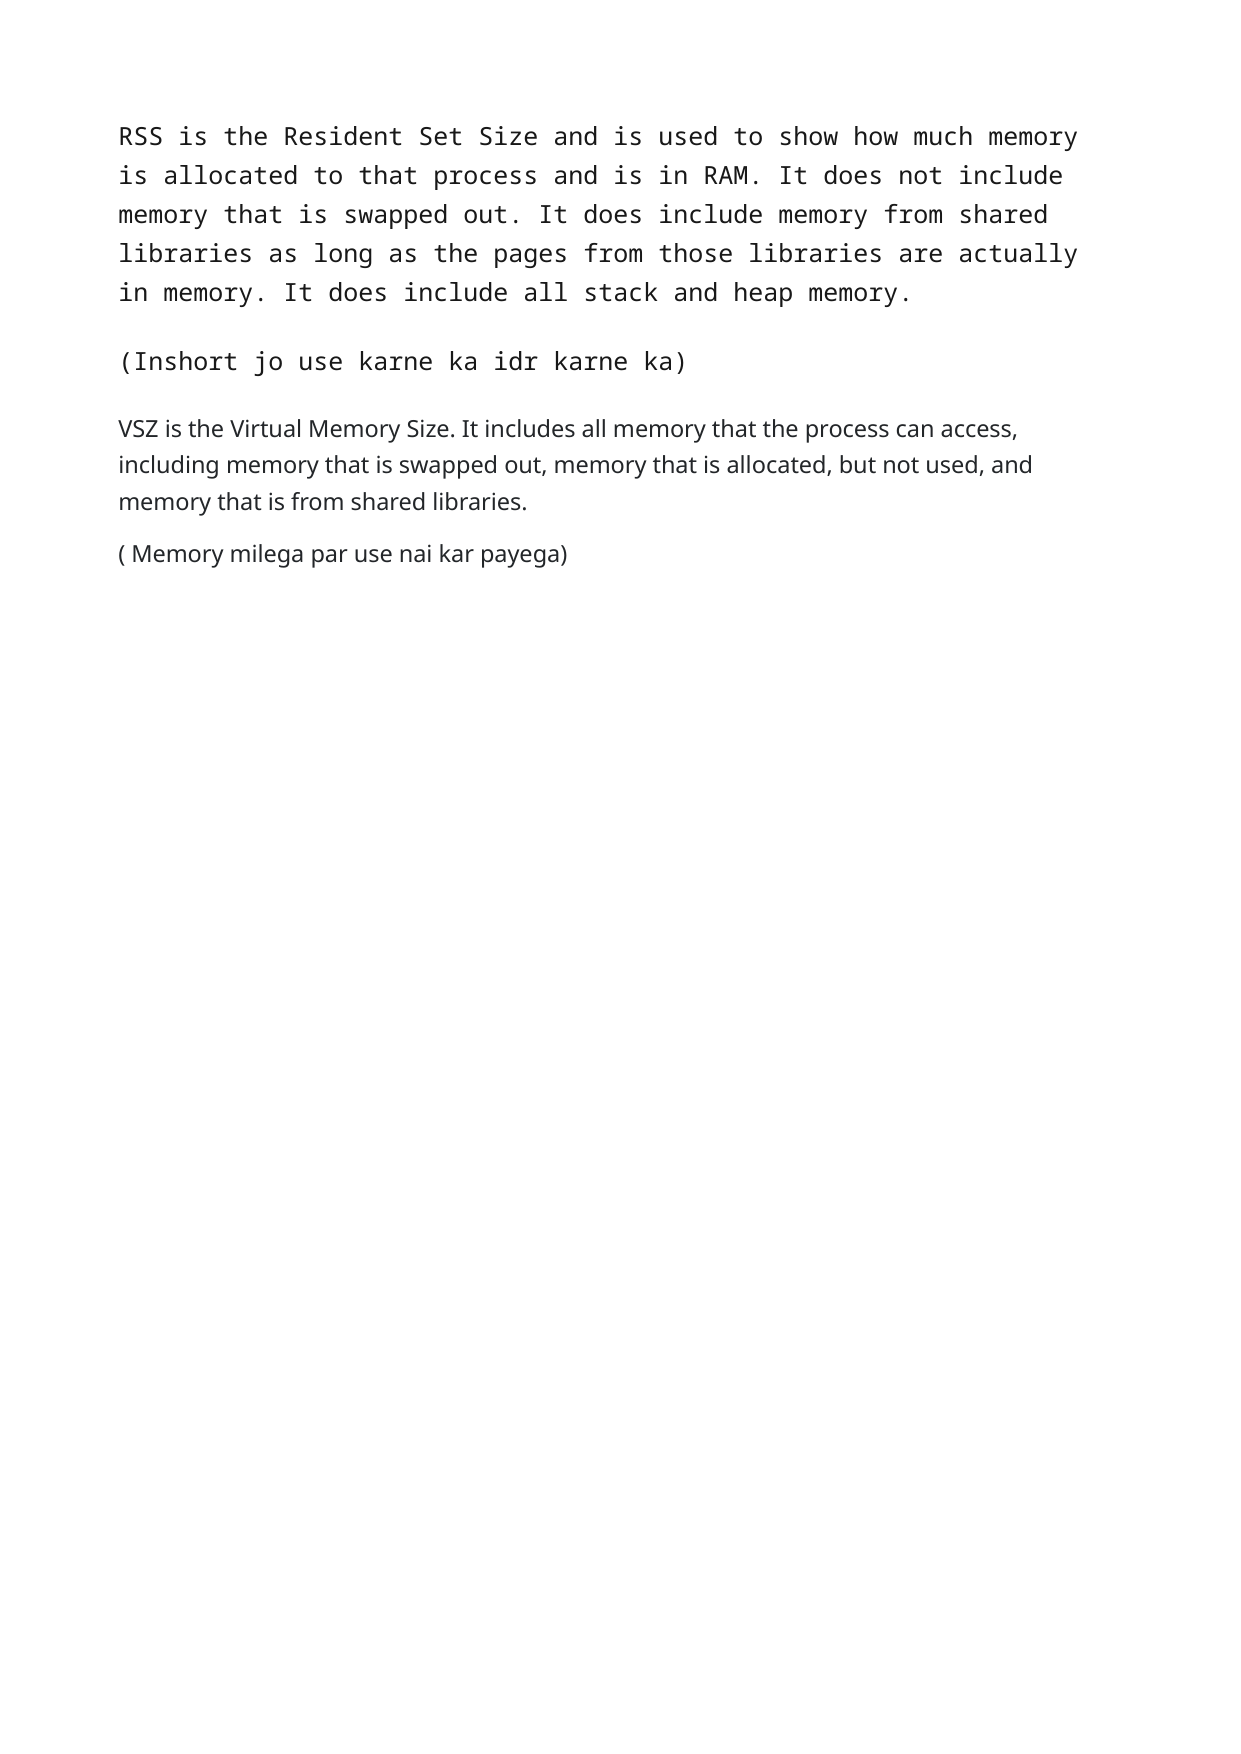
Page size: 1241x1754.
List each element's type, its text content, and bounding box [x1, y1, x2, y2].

text ( Memory milega par use nai kar payega) [118, 537, 1122, 569]
text RSS is the Resident Set Size and is used to show how much memory is allocated to that process and is in RAM. It does not include memory that is swapped out. It does include memory from shared libraries as long as the pages from those libraries are actually in memory. It does include all stack and heap memory. [118, 118, 1122, 309]
text VSZ is the Virtual Memory Size. It includes all memory that the process can access, including memory that is swapped out, memory that is allocated, but not used, and memory that is from shared libraries. [118, 412, 1122, 518]
text (Inshort jo use karne ka idr karne ka) [118, 343, 1122, 377]
